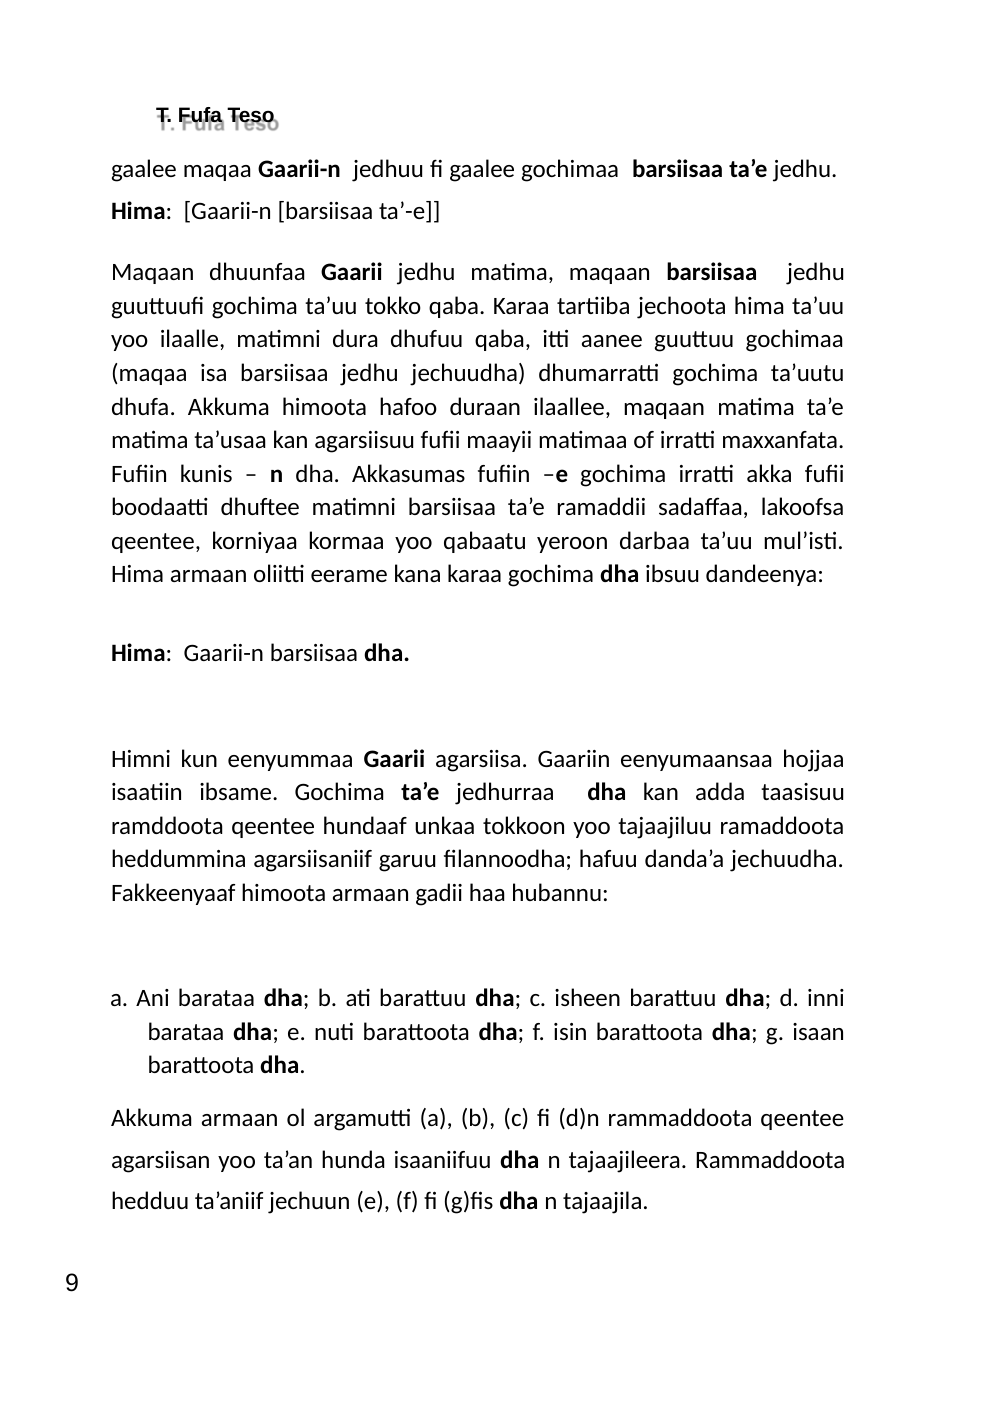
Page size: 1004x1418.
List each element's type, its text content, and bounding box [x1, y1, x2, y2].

text gaalee maqaa Gaarii-n jedhuu fi gaalee gochimaa barsiisaa ta’e jedhu. Hima: [Gaarii-n [barsiisaa ta’-e]] [111, 153, 838, 225]
text a. Ani barataa dha; b. ati barattuu dha; c. isheen barattuu dha; d. inni barataa dha; e. nuti barattoota dha; f. isin barattoota dha; g. isaan barattoota dha. [110, 982, 845, 1080]
text Himni kun eenyummaa Gaarii agarsiisa. Gaariin eenyumaansaa hojjaa isaatiin ibsame. Gochima ta’e jedhurraa dha kan adda taasisuu ramddoota qeentee hundaaf unkaa tokkoon yoo tajaajiluu ramaddoota heddummina agarsiisaniif garuu filannoodha; hafuu danda’a jechuudha. Fakkeenyaaf himoota armaan gadii haa hubannu: [111, 743, 845, 907]
text Akkuma armaan ol argamutti (a), (b), (c) fi (d)n rammaddoota qeentee agarsiisan yoo ta’an hunda isaaniifuu dha n tajaajileera. Rammaddoota hedduu ta’aniif jechuun (e), (f) fi (g)fis dha n tajaajila. [111, 1103, 845, 1216]
text Maqaan dhuunfaa Gaarii jedhu matima, maqaan barsiisaa jedhu guuttuufi gochima ta’uu tokko qaba. Karaa tartiiba jechoota hima ta’uu yoo ilaalle, matimni dura dhufuu qaba, itti aanee guuttuu gochimaa (maqaa isa barsiisaa jedhu jechuudha) dhumarratti gochima ta’uutu dhufa. Akkuma himoota hafoo duraan ilaallee, maqaan matima ta’e matima ta’usaa kan agarsiisuu fufii maayii matimaa of irratti maxxanfata. Fufiin kunis – n dha. Akkasumas fufiin –e gochima irratti akka fufii boodaatti dhuftee matimni barsiisaa ta’e ramaddii sadaffaa, lakoofsa qeentee, korniyaa kormaa yoo qabaatu yeroon darbaa ta’uu mul’isti. Hima armaan oliitti eerame kana karaa gochima dha ibsuu dandeenya: [111, 256, 845, 589]
picture [142, 102, 311, 149]
text Hima: Gaarii-n barsiisaa dha. [111, 637, 845, 668]
